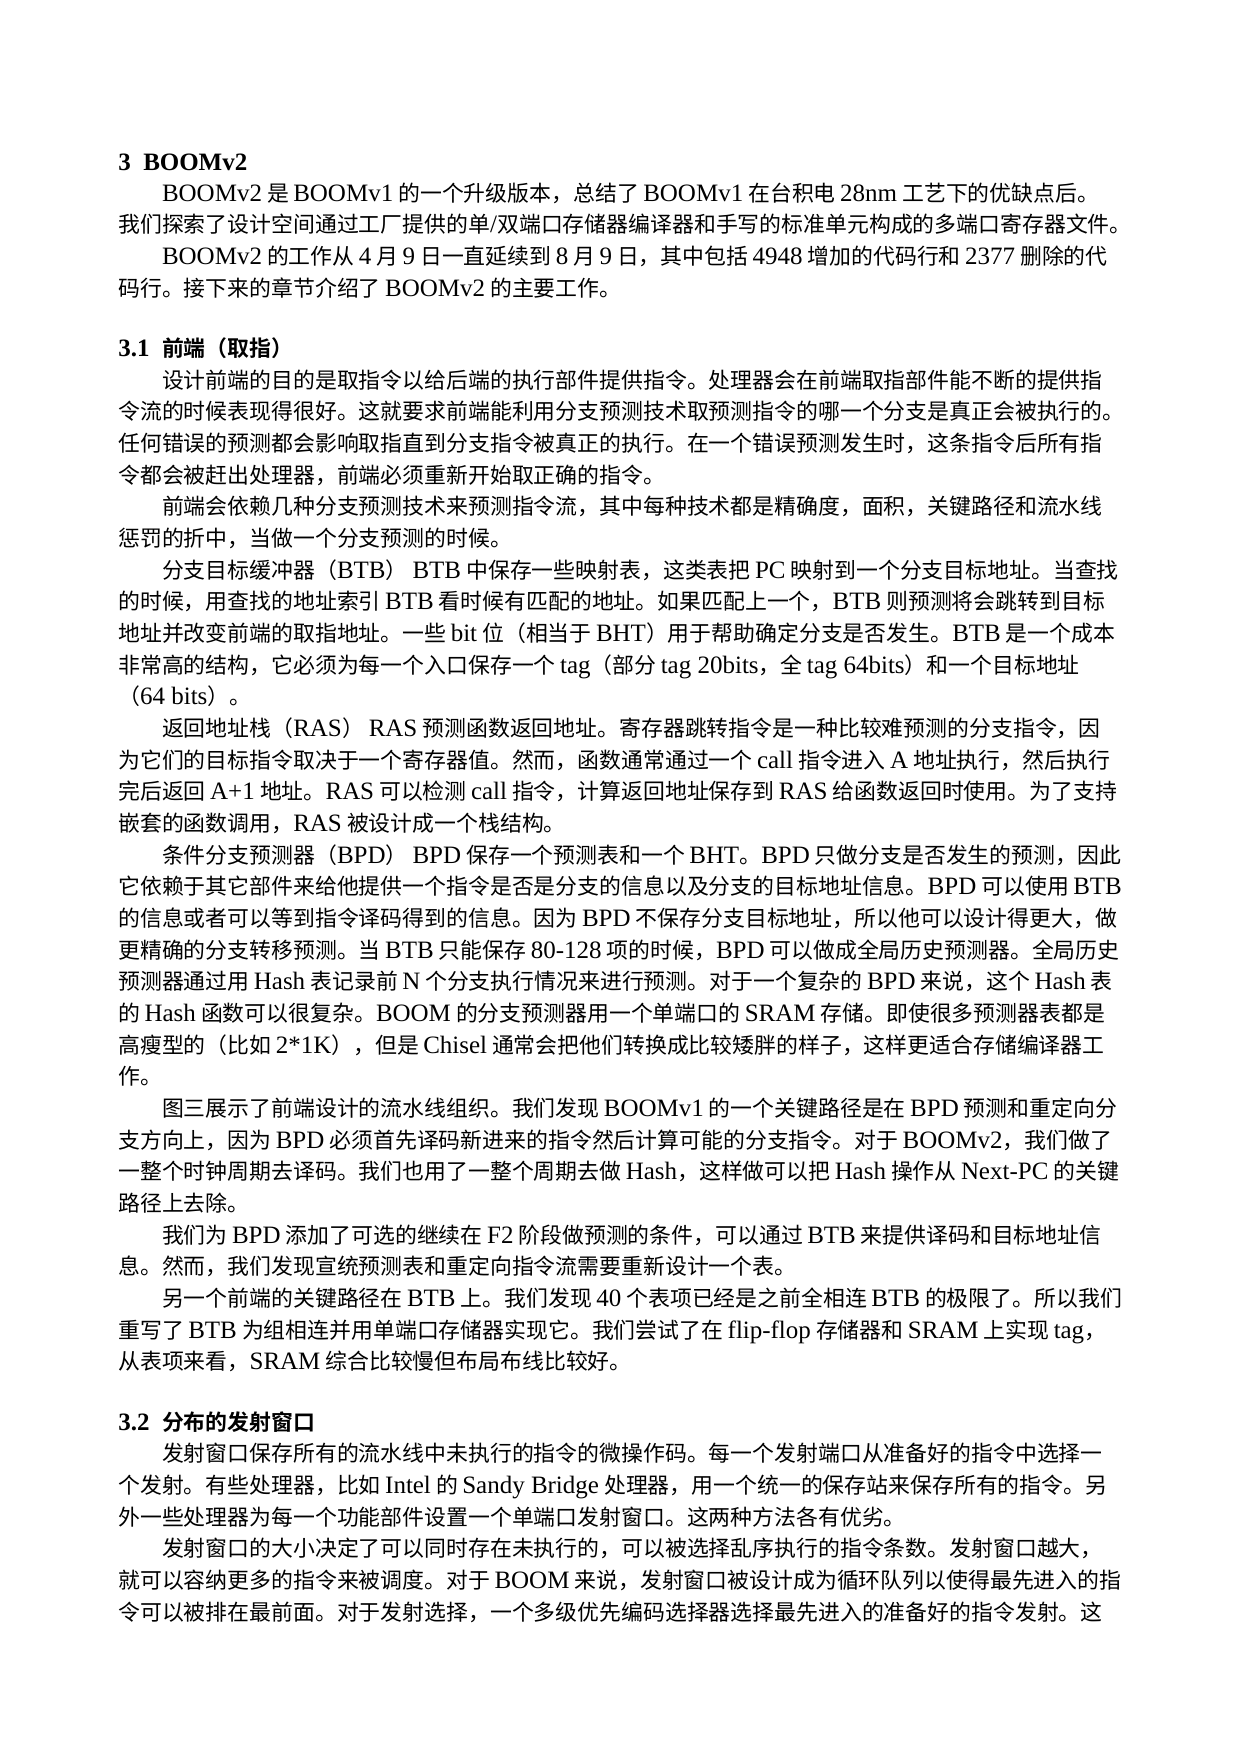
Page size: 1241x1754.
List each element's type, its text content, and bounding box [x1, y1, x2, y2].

text 设计前端的目的是取指令以给后端的执行部件提供指令。处理器会在前端取指部件能不断的提供指令流的时候表现得很好。这就要求前端能利用分支预测技术取预测指令的哪一个分支是真正会被执行的。任何错误的预测都会影响取指直到分支指令被真正的执行。在一个错误预测发生时，这条指令后所有指令都会被赶出处理器，前端必须重新开始取正确的指令。 [118, 363, 1122, 489]
text 另一个前端的关键路径在BTB上。我们发现40个表项已经是之前全相连BTB的极限了。所以我们重写了BTB为组相连并用单端口存储器实现它。我们尝试了在flip-flop存储器和SRAM上实现tag，从表项来看，SRAM综合比较慢但布局布线比较好。 [118, 1281, 1122, 1376]
text 分支目标缓冲器（BTB） BTB中保存一些映射表，这类表把PC映射到一个分支目标地址。当查找的时候，用查找的地址索引BTB看时候有匹配的地址。如果匹配上一个，BTB则预测将会跳转到目标地址并改变前端的取指地址。一些bit位（相当于BHT）用于帮助确定分支是否发生。BTB是一个成本非常高的结构，它必须为每一个入口保存一个tag（部分tag 20bits，全tag 64bits）和一个目标地址（64 bits）。 [118, 553, 1122, 711]
text 我们探索了设计空间通过工厂提供的单/双端口存储器编译器和手写的标准单元构成的多端口寄存器文件。 [118, 207, 1122, 239]
text BOOMv2是BOOMv1的一个升级版本，总结了BOOMv1在台积电28nm工艺下的优缺点后。 [118, 176, 1122, 207]
text 前端会依赖几种分支预测技术来预测指令流，其中每种技术都是精确度，面积，关键路径和流水线惩罚的折中，当做一个分支预测的时候。 [118, 489, 1122, 553]
text 3 BOOMv2 [118, 147, 1122, 176]
text 图三展示了前端设计的流水线组织。我们发现BOOMv1的一个关键路径是在BPD预测和重定向分支方向上，因为BPD必须首先译码新进来的指令然后计算可能的分支指令。对于BOOMv2，我们做了一整个时钟周期去译码。我们也用了一整个周期去做Hash，这样做可以把Hash操作从Next-PC的关键路径上去除。 [118, 1091, 1122, 1218]
text 发射窗口保存所有的流水线中未执行的指令的微操作码。每一个发射端口从准备好的指令中选择一个发射。有些处理器，比如Intel的Sandy Bridge处理器，用一个统一的保存站来保存所有的指令。另外一些处理器为每一个功能部件设置一个单端口发射窗口。这两种方法各有优劣。 [118, 1436, 1122, 1531]
text 3.1 前端（取指） [118, 331, 1122, 363]
text 返回地址栈（RAS） RAS预测函数返回地址。寄存器跳转指令是一种比较难预测的分支指令，因为它们的目标指令取决于一个寄存器值。然而，函数通常通过一个call指令进入A地址执行，然后执行完后返回A+1地址。RAS可以检测call指令，计算返回地址保存到RAS给函数返回时使用。为了支持嵌套的函数调用，RAS被设计成一个栈结构。 [118, 711, 1122, 838]
text 3.2 分布的发射窗口 [118, 1405, 1122, 1436]
text 条件分支预测器（BPD） BPD保存一个预测表和一个BHT。BPD只做分支是否发生的预测，因此它依赖于其它部件来给他提供一个指令是否是分支的信息以及分支的目标地址信息。BPD可以使用BTB的信息或者可以等到指令译码得到的信息。因为BPD不保存分支目标地址，所以他可以设计得更大，做更精确的分支转移预测。当BTB只能保存80-128项的时候，BPD可以做成全局历史预测器。全局历史预测器通过用Hash表记录前N个分支执行情况来进行预测。对于一个复杂的BPD来说，这个Hash表的Hash函数可以很复杂。BOOM的分支预测器用一个单端口的SRAM存储。即使很多预测器表都是高瘦型的（比如2*1K），但是Chisel通常会把他们转换成比较矮胖的样子，这样更适合存储编译器工作。 [118, 838, 1122, 1091]
text 我们为BPD添加了可选的继续在F2阶段做预测的条件，可以通过BTB来提供译码和目标地址信息。然而，我们发现宣统预测表和重定向指令流需要重新设计一个表。 [118, 1218, 1122, 1281]
text 发射窗口的大小决定了可以同时存在未执行的，可以被选择乱序执行的指令条数。发射窗口越大，就可以容纳更多的指令来被调度。对于BOOM来说，发射窗口被设计成为循环队列以使得最先进入的指令可以被排在最前面。对于发射选择，一个多级优先编码选择器选择最先进入的准备好的指令发射。这 [118, 1531, 1122, 1626]
text BOOMv2的工作从4月9日一直延续到8月9日，其中包括4948增加的代码行和2377删除的代码行。接下来的章节介绍了BOOMv2的主要工作。 [118, 239, 1122, 302]
